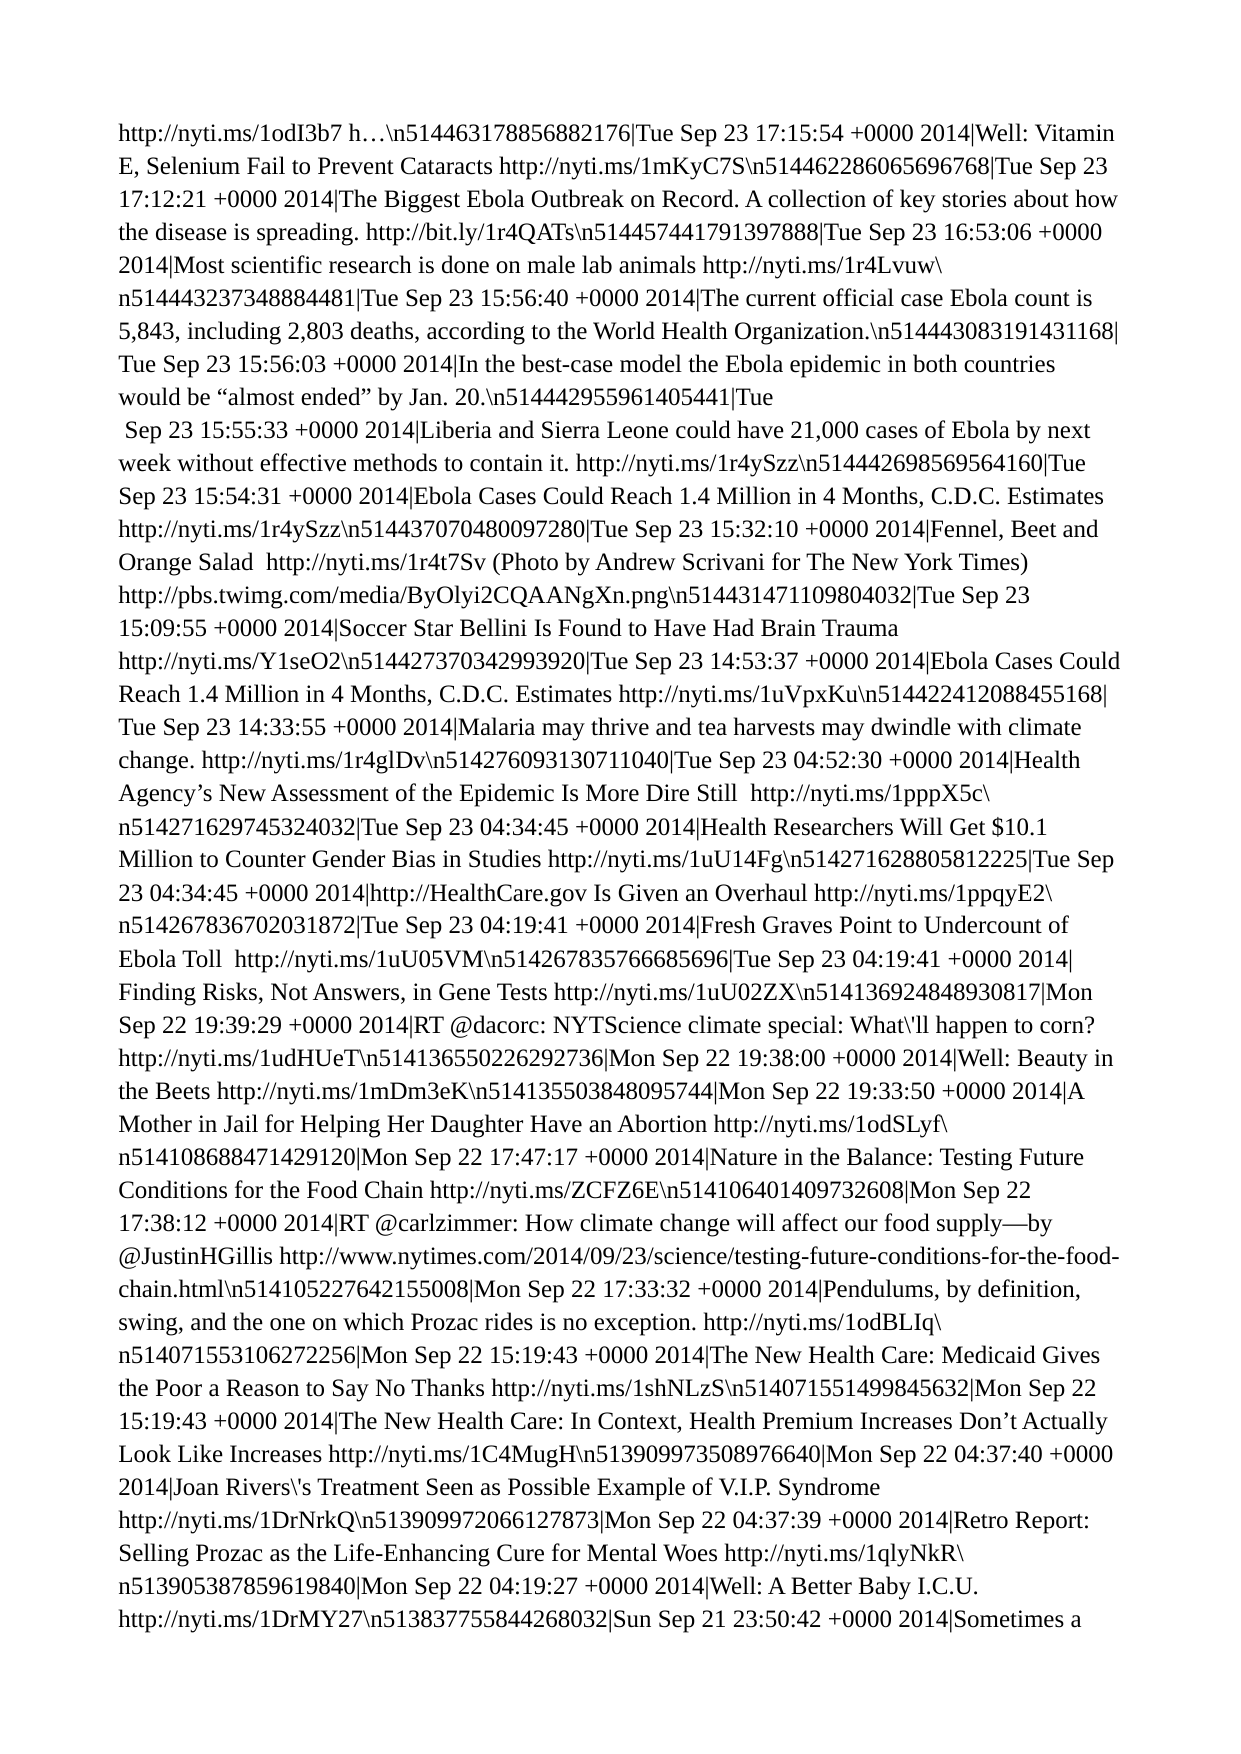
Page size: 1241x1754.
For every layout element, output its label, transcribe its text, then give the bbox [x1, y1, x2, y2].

text http://nyti.ms/1odI3b7 h…\n514463178856882176|Tue Sep 23 17:15:54 +0000 2014|Well: Vitamin E, Selenium Fail to Prevent Cataracts http://nyti.ms/1mKyC7S\n514462286065696768|Tue Sep 23 17:12:21 +0000 2014|The Biggest Ebola Outbreak on Record. A collection of key stories about how the disease is spreading. http://bit.ly/1r4QATs\n514457441791397888|Tue Sep 23 16:53:06 +0000 2014|Most scientific research is done on male lab animals http://nyti.ms/1r4Lvuw\n514443237348884481|Tue Sep 23 15:56:40 +0000 2014|The current official case Ebola count is 5,843, including 2,803 deaths, according to the World Health Organization.\n514443083191431168|Tue Sep 23 15:56:03 +0000 2014|In the best-case model the Ebola epidemic in both countries would be “almost ended” by Jan. 20.\n514442955961405441|Tue [118, 118, 1122, 411]
text Sep 23 15:55:33 +0000 2014|Liberia and Sierra Leone could have 21,000 cases of Ebola by next week without effective methods to contain it. http://nyti.ms/1r4ySzz\n514442698569564160|Tue Sep 23 15:54:31 +0000 2014|Ebola Cases Could Reach 1.4 Million in 4 Months, C.D.C. Estimates http://nyti.ms/1r4ySzz\n514437070480097280|Tue Sep 23 15:32:10 +0000 2014|Fennel, Beet and Orange Salad http://nyti.ms/1r4t7Sv (Photo by Andrew Scrivani for The New York Times) http://pbs.twimg.com/media/ByOlyi2CQAANgXn.png\n514431471109804032|Tue Sep 23 15:09:55 +0000 2014|Soccer Star Bellini Is Found to Have Had Brain Trauma http://nyti.ms/Y1seO2\n514427370342993920|Tue Sep 23 14:53:37 +0000 2014|Ebola Cases Could Reach 1.4 Million in 4 Months, C.D.C. Estimates http://nyti.ms/1uVpxKu\n514422412088455168|Tue Sep 23 14:33:55 +0000 2014|Malaria may thrive and tea harvests may dwindle with climate change. http://nyti.ms/1r4glDv\n514276093130711040|Tue Sep 23 04:52:30 +0000 2014|Health Agency’s New Assessment of the Epidemic Is More Dire Still http://nyti.ms/1pppX5c\n514271629745324032|Tue Sep 23 04:34:45 +0000 2014|Health Researchers Will Get $10.1 Million to Counter Gender Bias in Studies http://nyti.ms/1uU14Fg\n514271628805812225|Tue Sep 23 04:34:45 +0000 2014|http://HealthCare.gov Is Given an Overhaul http://nyti.ms/1ppqyE2\n514267836702031872|Tue Sep 23 04:19:41 +0000 2014|Fresh Graves Point to Undercount of Ebola Toll http://nyti.ms/1uU05VM\n514267835766685696|Tue Sep 23 04:19:41 +0000 2014|Finding Risks, Not Answers, in Gene Tests http://nyti.ms/1uU02ZX\n514136924848930817|Mon Sep 22 19:39:29 +0000 2014|RT @dacorc: NYTScience climate special: What\'ll happen to corn? http://nyti.ms/1udHUeT\n514136550226292736|Mon Sep 22 19:38:00 +0000 2014|Well: Beauty in the Beets http://nyti.ms/1mDm3eK\n514135503848095744|Mon Sep 22 19:33:50 +0000 2014|A Mother in Jail for Helping Her Daughter Have an Abortion http://nyti.ms/1odSLyf\n514108688471429120|Mon Sep 22 17:47:17 +0000 2014|Nature in the Balance: Testing Future Conditions for the Food Chain http://nyti.ms/ZCFZ6E\n514106401409732608|Mon Sep 22 17:38:12 +0000 2014|RT @carlzimmer: How climate change will affect our food supply—by @JustinHGillis http://www.nytimes.com/2014/09/23/science/testing-future-conditions-for-the-food-chain.html\n514105227642155008|Mon Sep 22 17:33:32 +0000 2014|Pendulums, by definition, swing, and the one on which Prozac rides is no exception. http://nyti.ms/1odBLIq\n514071553106272256|Mon Sep 22 15:19:43 +0000 2014|The New Health Care: Medicaid Gives the Poor a Reason to Say No Thanks http://nyti.ms/1shNLzS\n514071551499845632|Mon Sep 22 15:19:43 +0000 2014|The New Health Care: In Context, Health Premium Increases Don’t Actually Look Like Increases http://nyti.ms/1C4MugH\n513909973508976640|Mon Sep 22 04:37:40 +0000 2014|Joan Rivers\'s Treatment Seen as Possible Example of V.I.P. Syndrome http://nyti.ms/1DrNrkQ\n513909972066127873|Mon Sep 22 04:37:39 +0000 2014|Retro Report: Selling Prozac as the Life-Enhancing Cure for Mental Woes http://nyti.ms/1qlyNkR\n513905387859619840|Mon Sep 22 04:19:27 +0000 2014|Well: A Better Baby I.C.U. http://nyti.ms/1DrMY27\n513837755844268032|Sun Sep 21 23:50:42 +0000 2014|Sometimes a [118, 415, 1122, 1633]
